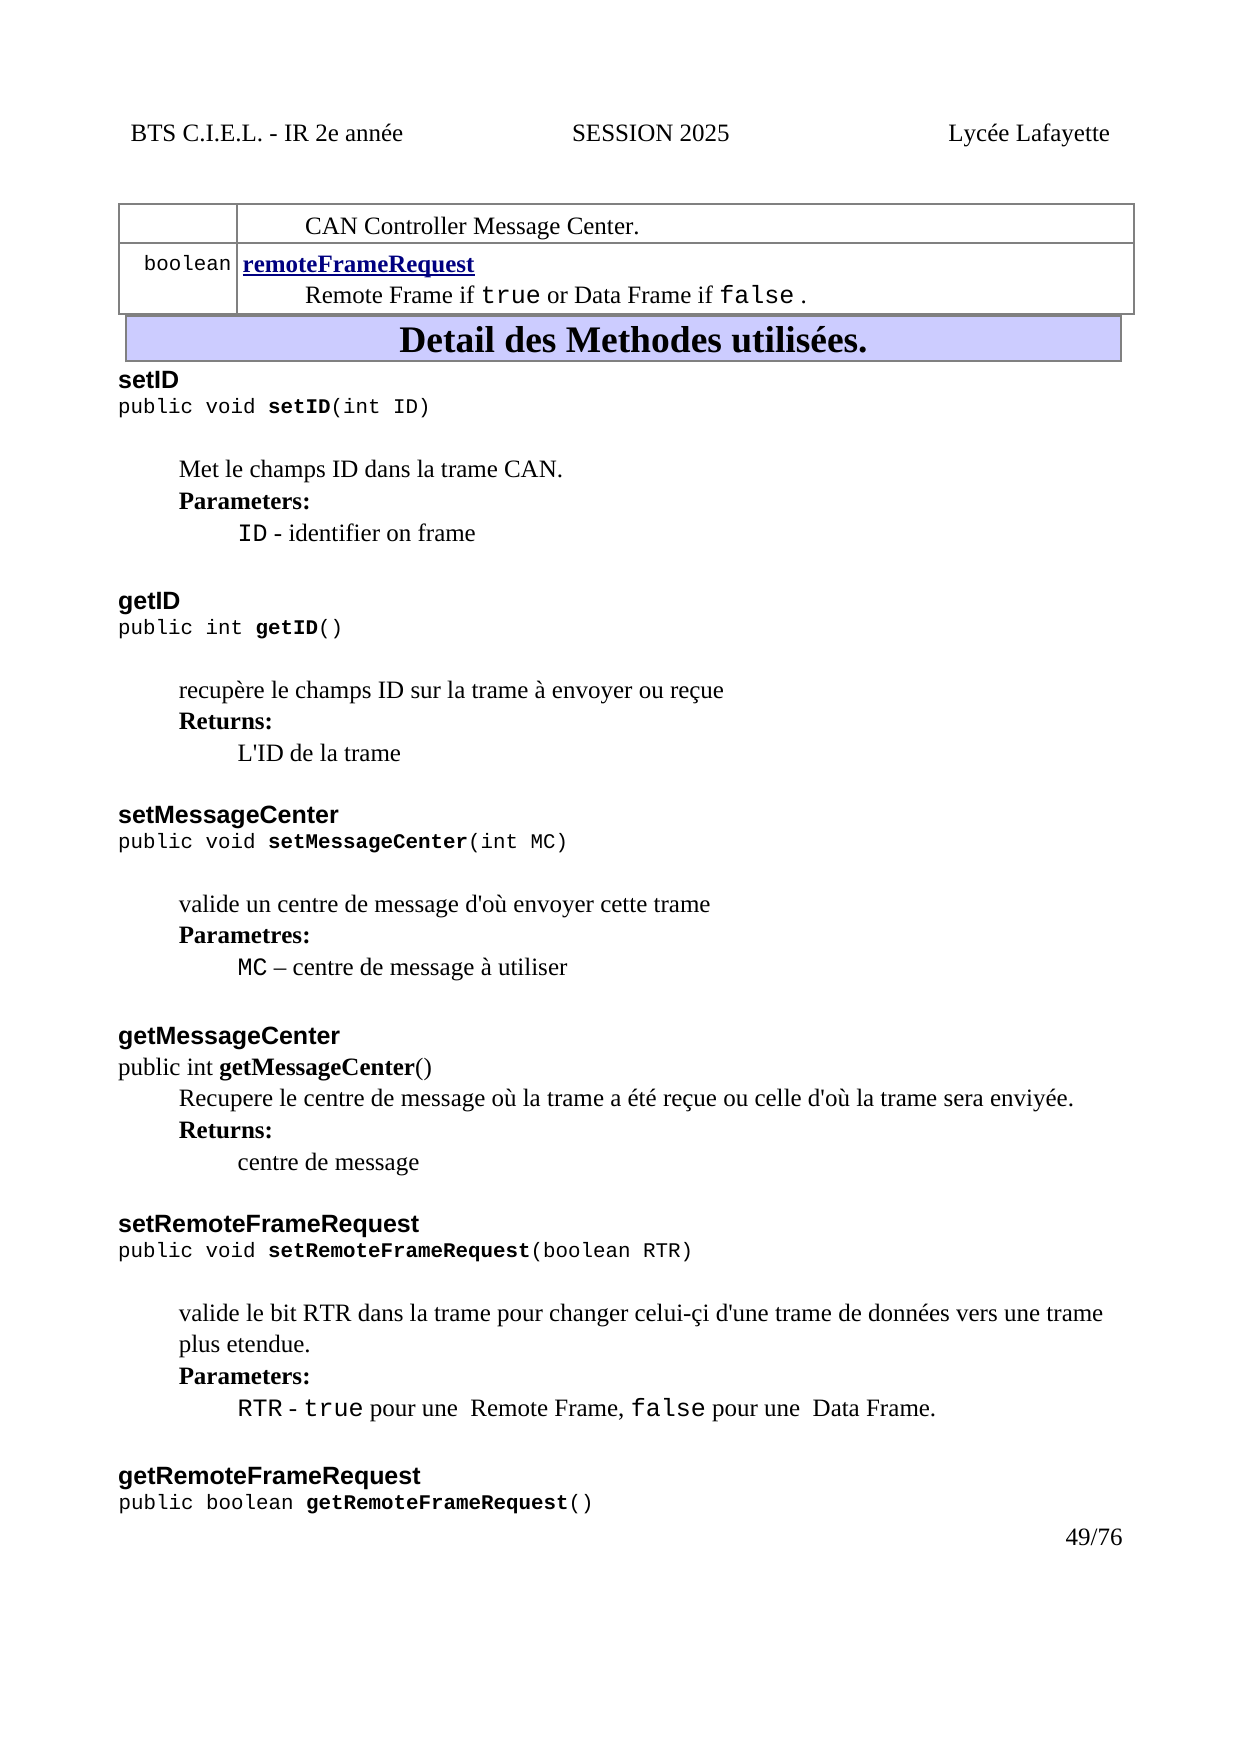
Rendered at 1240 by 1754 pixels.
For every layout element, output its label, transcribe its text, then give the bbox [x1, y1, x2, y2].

text public int getID() [118, 617, 1122, 641]
table_cell boolean [120, 244, 236, 313]
subtitle setMessageCenter [118, 800, 1122, 829]
text centre de message [237, 1147, 1121, 1176]
text RTR - true pour une Remote Frame, false pour une Data Frame. [237, 1393, 1121, 1424]
text recupère le champs ID sur la trame à envoyer ou reçue Returns: [178, 675, 821, 735]
text Recupere le centre de message où la trame a été reçue ou celle d'où la trame sera enviyée. Returns: [178, 1083, 1121, 1144]
subtitle setID [118, 365, 1122, 394]
text public int getMessageCenter() [118, 1052, 1122, 1080]
text valide le bit RTR dans la trame pour changer celui-çi d'une trame de données vers une trame plus etendue. [178, 1298, 1121, 1358]
text MC – centre de message à utiliser [237, 952, 1121, 983]
table_cell [120, 205, 236, 242]
text public void setRemoteFrameRequest(boolean RTR) [118, 1240, 1122, 1264]
text ID - identifier on frame [237, 518, 1121, 549]
subtitle getID [118, 586, 1122, 615]
table_cell remoteFrameRequest Remote Frame if true or Data Frame if false . [238, 244, 1133, 313]
text Parameters: [178, 1361, 1122, 1390]
text public void setMessageCenter(int MC) [118, 831, 1122, 855]
subtitle setRemoteFrameRequest [118, 1209, 1122, 1238]
text public void setID(int ID) [118, 396, 1122, 420]
text Parameters: [178, 486, 1122, 515]
text Detail des Methodes utilisées. [127, 317, 1120, 360]
table_cell CAN Controller Message Center. [238, 205, 1133, 242]
text Met le champs ID dans la trame CAN. [178, 454, 1121, 483]
subtitle getMessageCenter [118, 1021, 1122, 1049]
text L'ID de la trame [237, 738, 1121, 767]
text valide un centre de message d'où envoyer cette trame Parametres: [178, 889, 846, 949]
subtitle getRemoteFrameRequest [118, 1461, 1122, 1490]
text public boolean getRemoteFrameRequest() [118, 1492, 1122, 1516]
